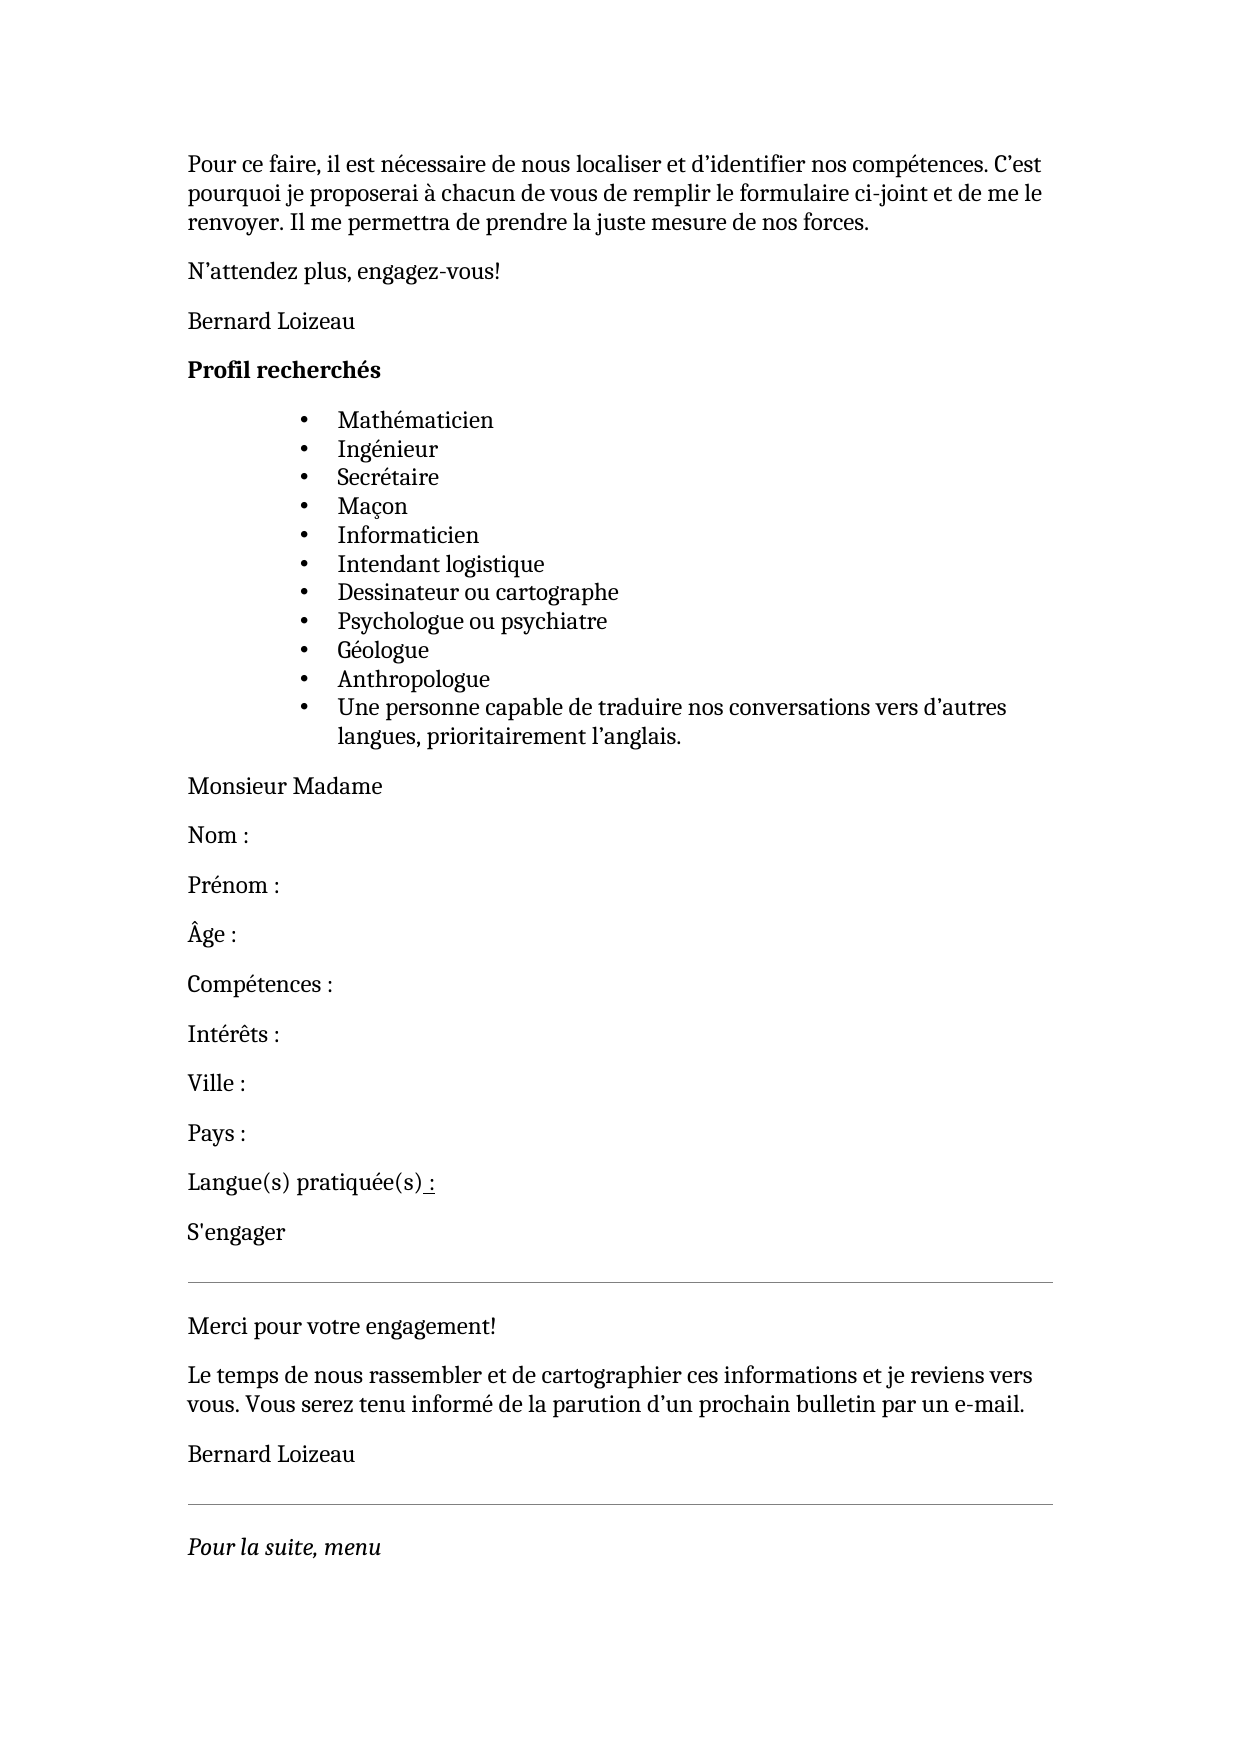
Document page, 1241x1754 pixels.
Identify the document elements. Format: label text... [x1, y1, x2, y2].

list Anthropologue [300, 664, 1053, 693]
text Intérêts : [187, 1019, 1053, 1048]
text Compétences : [187, 970, 1053, 999]
text Bernard Loizeau [187, 307, 1053, 335]
text Pour la suite, menu [187, 1533, 1053, 1562]
text Profil recherchés [187, 356, 1053, 385]
text Âge : [187, 920, 1053, 949]
text Nom : [187, 821, 1053, 850]
list Géologue [300, 636, 1053, 664]
list Informaticien [300, 521, 1053, 549]
list Dessinateur ou cartographe [300, 578, 1053, 607]
text N’attendez plus, engagez-vous! [187, 257, 1053, 286]
list Secrétaire [300, 463, 1053, 492]
text Le temps de nous rassembler et de cartographier ces informations et je reviens vers vous. Vous serez tenu informé de la parution d’un prochain bulletin par un e-mail. [187, 1361, 1053, 1419]
text Pays : [187, 1119, 1053, 1147]
list Une personne capable de traduire nos conversations vers d’autres langues, prioritairement l’anglais. [300, 693, 1053, 751]
list Psychologue ou psychiatre [300, 607, 1053, 636]
text Merci pour votre engagement! [187, 1312, 1053, 1340]
text Ville : [187, 1069, 1053, 1098]
list Ingénieur [300, 434, 1053, 463]
list Maçon [300, 492, 1053, 521]
list Mathématicien [300, 406, 1053, 434]
text S'engager [187, 1218, 1053, 1247]
text Bernard Loizeau [187, 1439, 1053, 1468]
text Prénom : [187, 871, 1053, 899]
text Pour ce faire, il est nécessaire de nous localiser et d’identifier nos compétences. C’est pourquoi je proposerai à chacun de vous de remplir le formulaire ci-joint et de me le renvoyer. Il me permettra de prendre la juste mesure de nos forces. [187, 150, 1053, 236]
text Langue(s) pratiquée(s) : [187, 1168, 1053, 1197]
text Monsieur Madame [187, 772, 1053, 800]
list Intendant logistique [300, 549, 1053, 578]
